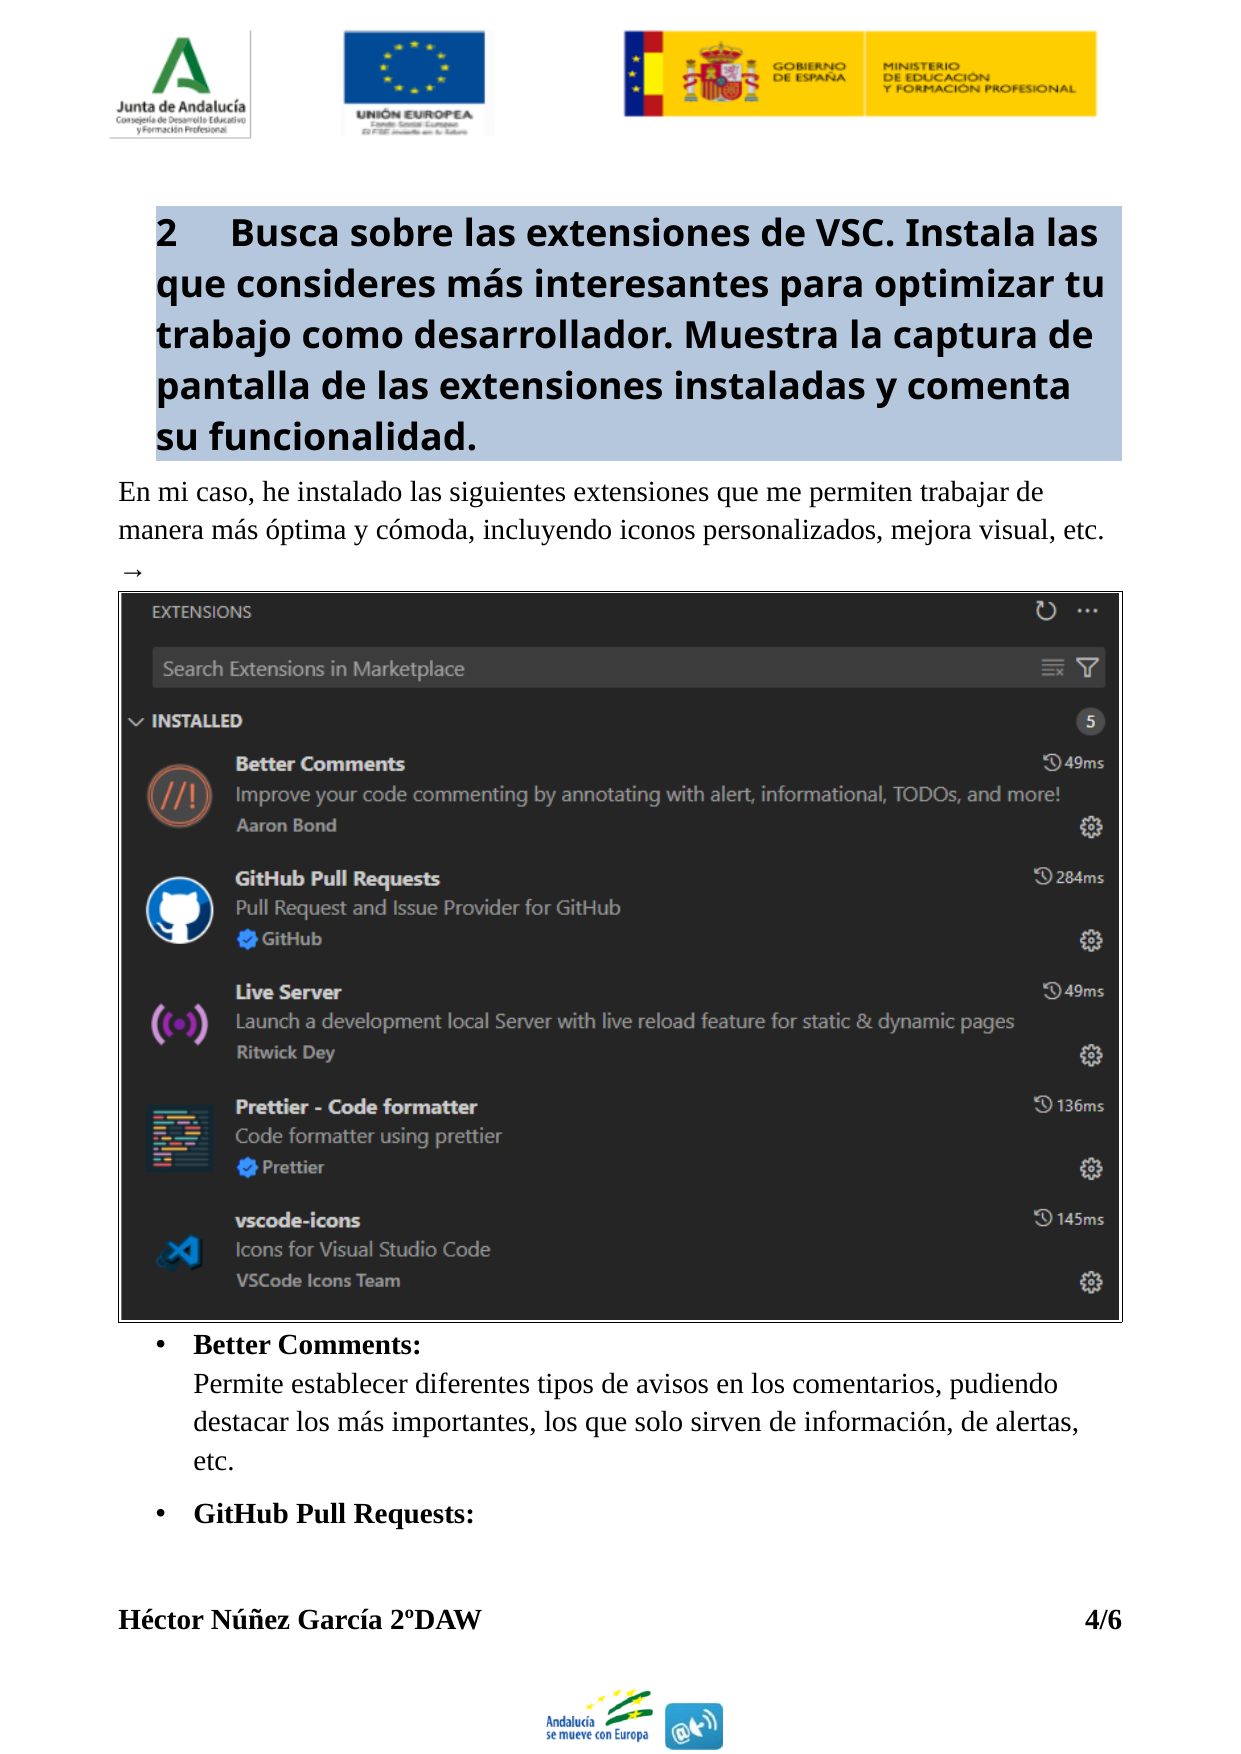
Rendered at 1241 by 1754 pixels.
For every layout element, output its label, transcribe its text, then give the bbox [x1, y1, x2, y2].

picture [529, 1665, 727, 1754]
list Better Comments: [156, 1323, 1122, 1361]
list GitHub Pull Requests: [156, 1496, 1122, 1530]
list [119, 592, 1122, 1322]
picture [107, 11, 1112, 143]
subtitle Busca sobre las extensiones de VSC. Instala las que consideres más interesantes para optimizar tu trabajo como desarrollador. Muestra la captura de pantalla de las extensiones instaladas y comenta su funcionalidad. [156, 206, 1122, 461]
text En mi caso, he instalado las siguientes extensiones que me permiten trabajar de manera más óptima y cómoda, incluyendo iconos personalizados, mejora visual, etc. → [118, 474, 1122, 584]
list Permite establecer diferentes tipos de avisos en los comentarios, pudiendo destacar los más importantes, los que solo sirven de información, de alertas, etc. [156, 1366, 1122, 1477]
picture [121, 593, 1119, 1320]
